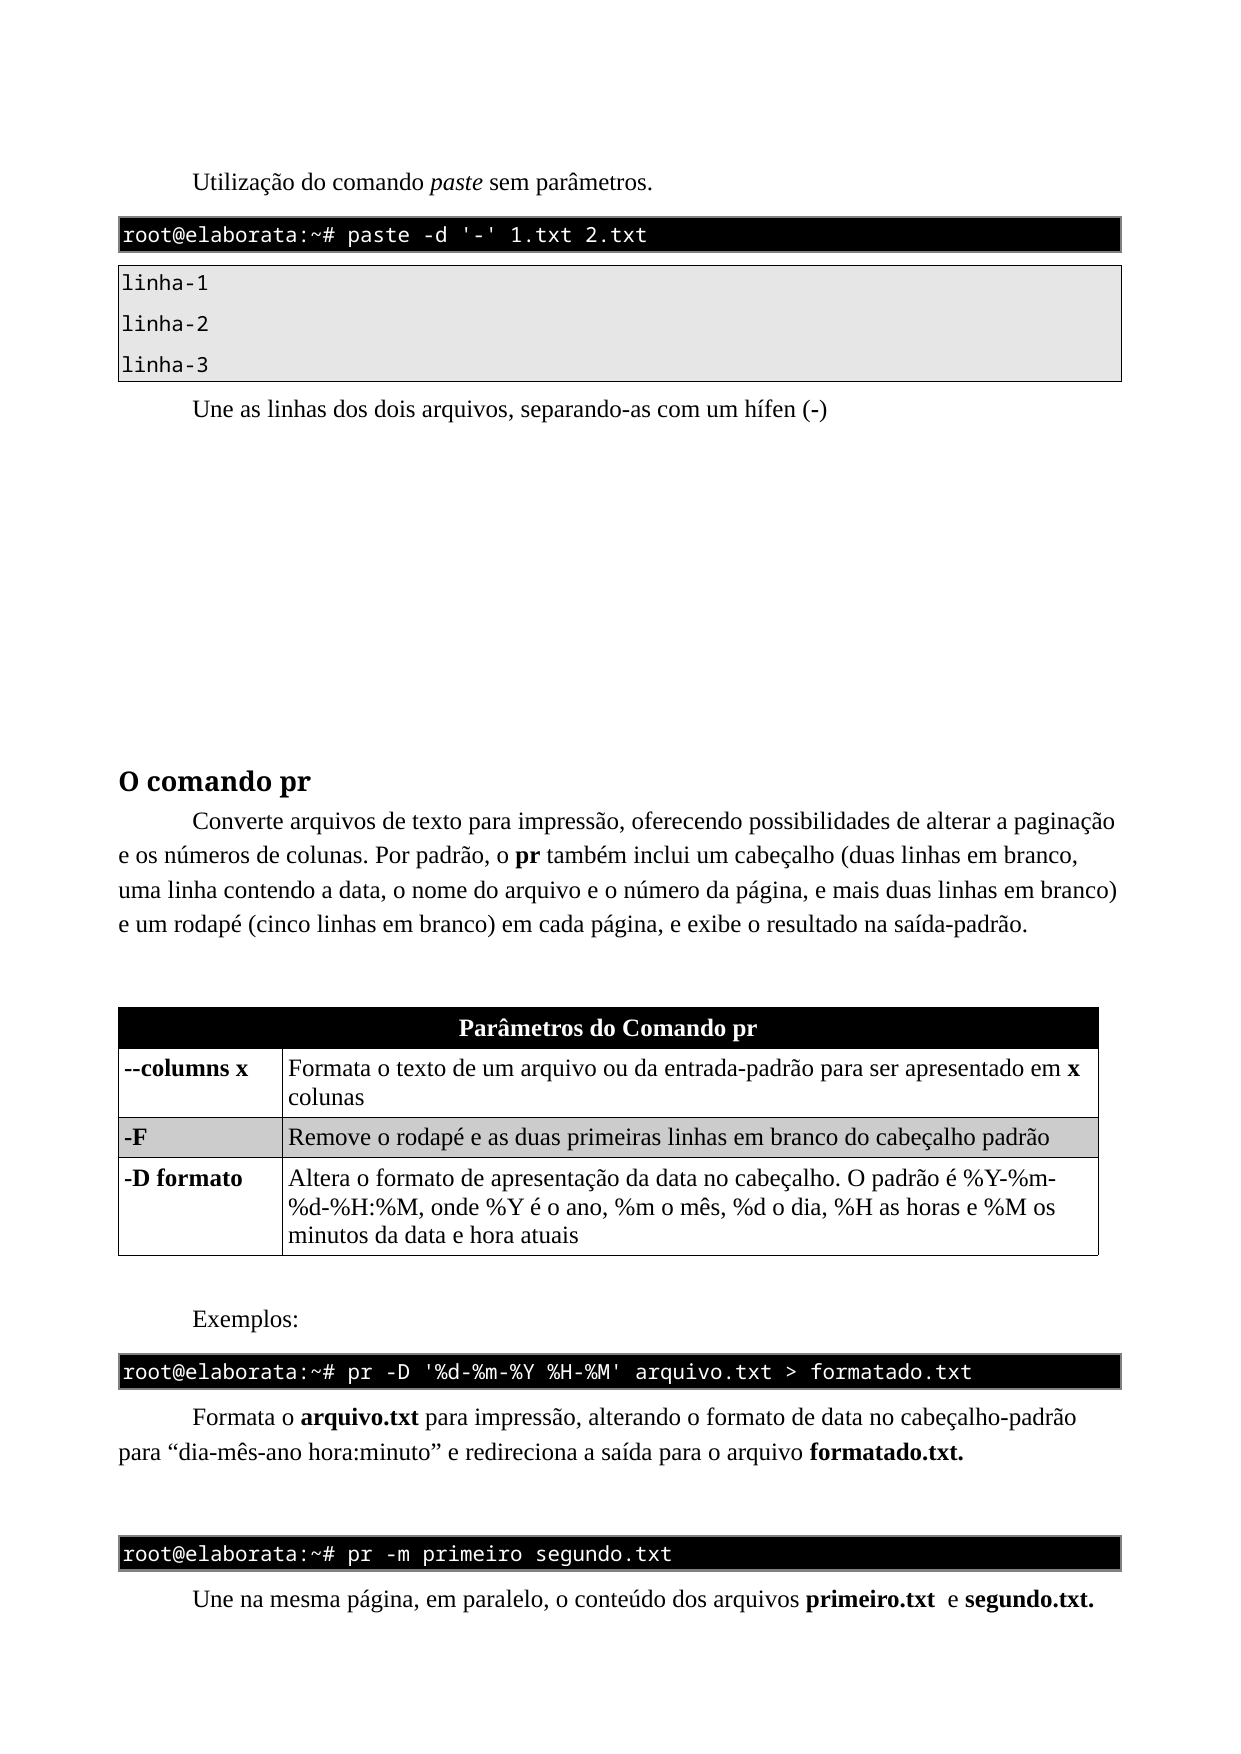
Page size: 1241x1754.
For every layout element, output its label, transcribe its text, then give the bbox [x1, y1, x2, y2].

text Utilização do comando paste sem parâmetros. [118, 167, 1122, 196]
text root@elaborata:~# pr -D '%d-%m-%Y %H-%M' arquivo.txt > formatado.txt [120, 1355, 1120, 1388]
table_cell Remove o rodapé e as duas primeiras linhas em branco do cabeçalho padrão [283, 1118, 1098, 1157]
table_cell -D formato [119, 1158, 282, 1255]
text linha-3 [119, 347, 1121, 381]
subtitle O comando pr [118, 763, 1122, 799]
text Exemplos: [118, 1304, 1122, 1333]
text Converte arquivos de texto para impressão, oferecendo possibilidades de alterar a paginação e os números de colunas. Por padrão, o pr também inclui um cabeçalho (duas linhas em branco, uma linha contendo a data, o nome do arquivo e o número da página, e mais duas linhas em branco) e um rodapé (cinco linhas em branco) em cada página, e exibe o resultado na saída-padrão. [118, 806, 1122, 938]
text linha-2 [119, 306, 1121, 338]
text Une na mesma página, em paralelo, o conteúdo dos arquivos primeiro.txt e segundo.txt. [118, 1584, 1122, 1613]
table_cell Formata o texto de um arquivo ou da entrada-padrão para ser apresentado em x colunas [283, 1049, 1098, 1117]
table_cell --columns x [119, 1049, 282, 1117]
text root@elaborata:~# paste -d '-' 1.txt 2.txt [120, 218, 1120, 251]
text root@elaborata:~# pr -m primeiro segundo.txt [120, 1537, 1120, 1569]
text Formata o arquivo.txt para impressão, alterando o formato de data no cabeçalho-padrão para “dia-mês-ano hora:minuto” e redireciona a saída para o arquivo formatado.txt. [118, 1402, 1122, 1465]
table_header Parâmetros do Comando pr [119, 1008, 1098, 1048]
text Une as linhas dos dois arquivos, separando-as com um hífen (-) [118, 394, 1122, 423]
table_cell Altera o formato de apresentação da data no cabeçalho. O padrão é %Y-%m-%d-%H:%M, onde %Y é o ano, %m o mês, %d o dia, %H as horas e %M os minutos da data e hora atuais [283, 1158, 1098, 1255]
table_cell -F [119, 1118, 282, 1157]
text linha-1 [119, 266, 1121, 297]
